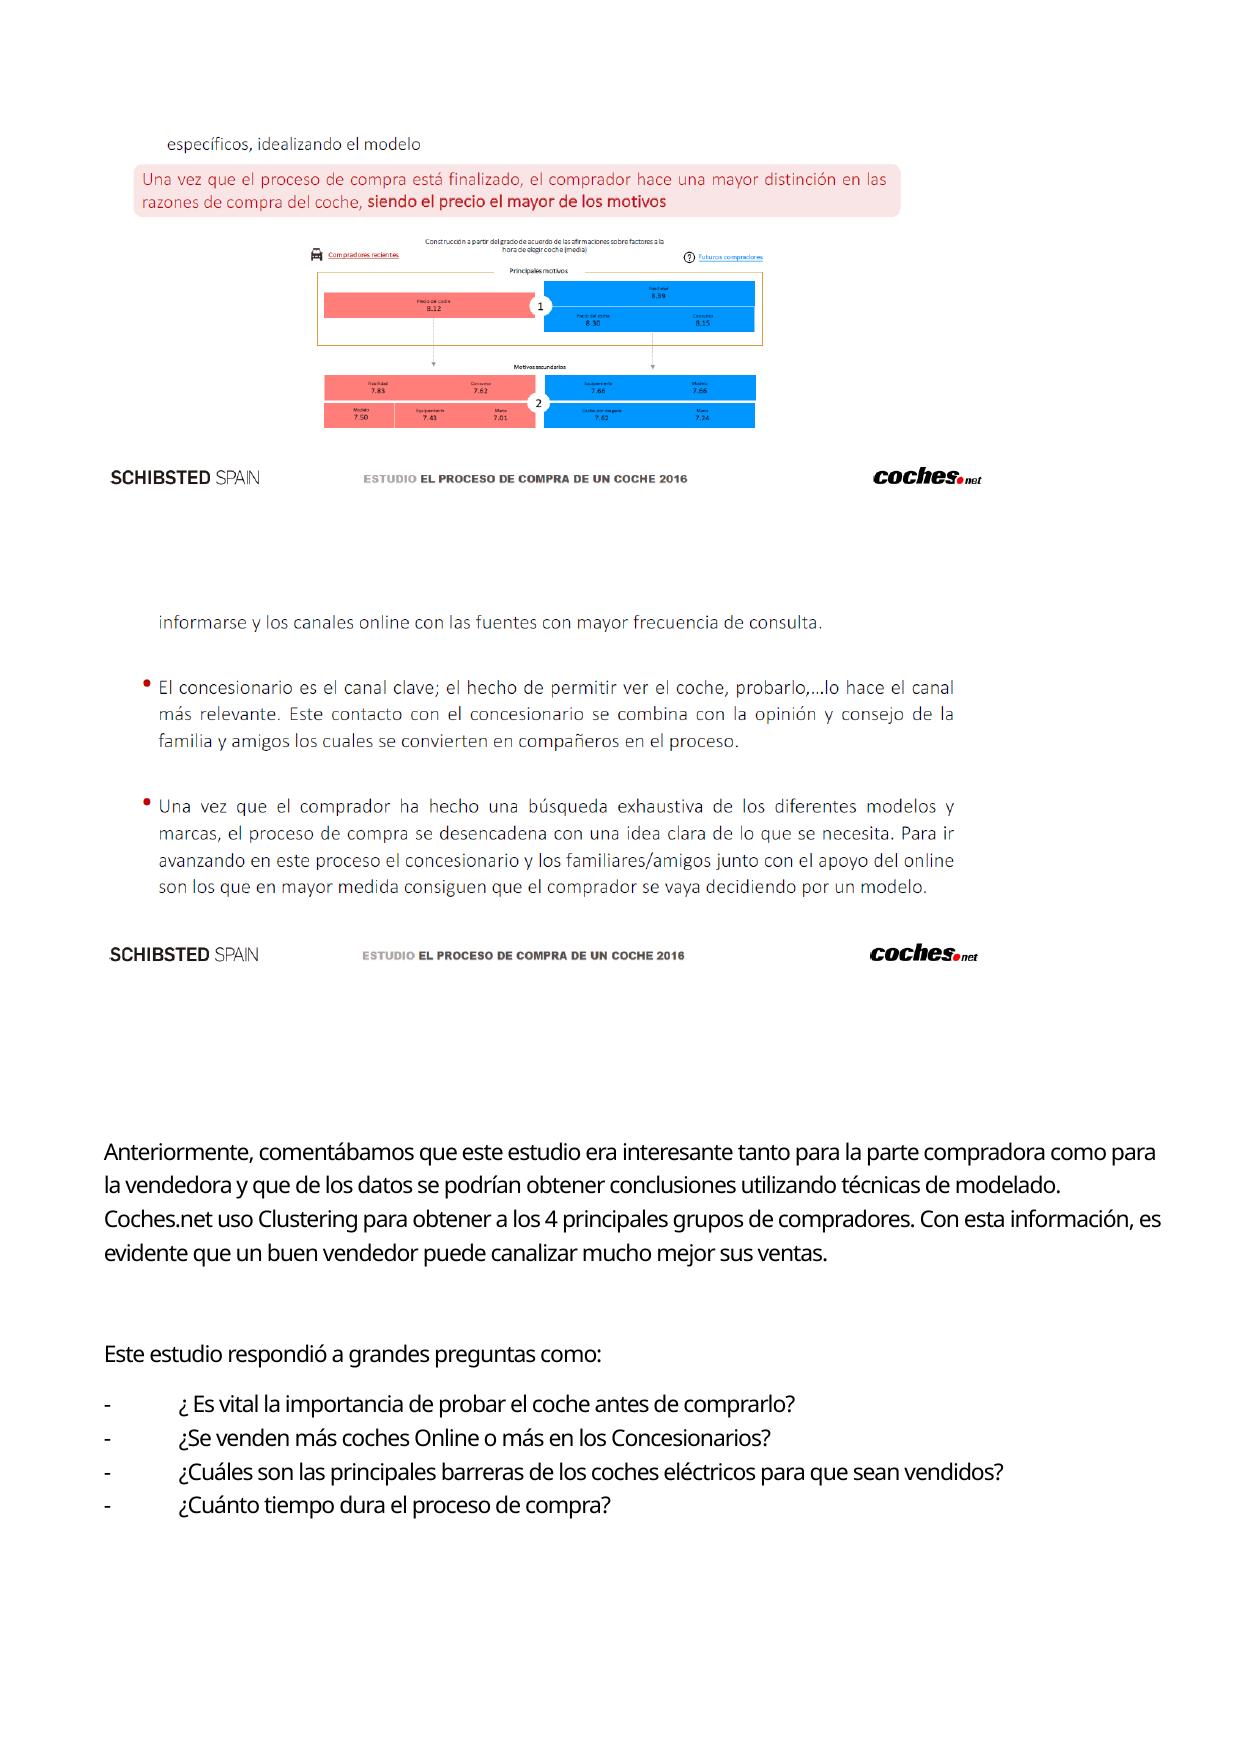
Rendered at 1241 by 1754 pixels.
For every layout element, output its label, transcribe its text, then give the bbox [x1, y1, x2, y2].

picture [103, 132, 996, 495]
picture [103, 612, 993, 971]
text Este estudio respondió a grandes preguntas como: [103, 1338, 1167, 1369]
list ¿ Es vital la importancia de probar el coche antes de comprarlo? [103, 1388, 1167, 1419]
list ¿Cuánto tiempo dura el proceso de compra? [103, 1489, 1167, 1521]
list ¿Cuáles son las principales barreras de los coches eléctricos para que sean vendidos? [103, 1456, 1167, 1487]
list ¿Se venden más coches Online o más en los Concesionarios? [103, 1422, 1167, 1453]
text Anteriormente, comentábamos que este estudio era interesante tanto para la parte compradora como para la vendedora y que de los datos se podrían obtener conclusiones utilizando técnicas de modelado. Coches.net uso Clustering para obtener a los 4 principales grupos de compradores. Con esta información, es evidente que un buen vendedor puede canalizar mucho mejor sus ventas. [103, 1136, 1167, 1268]
